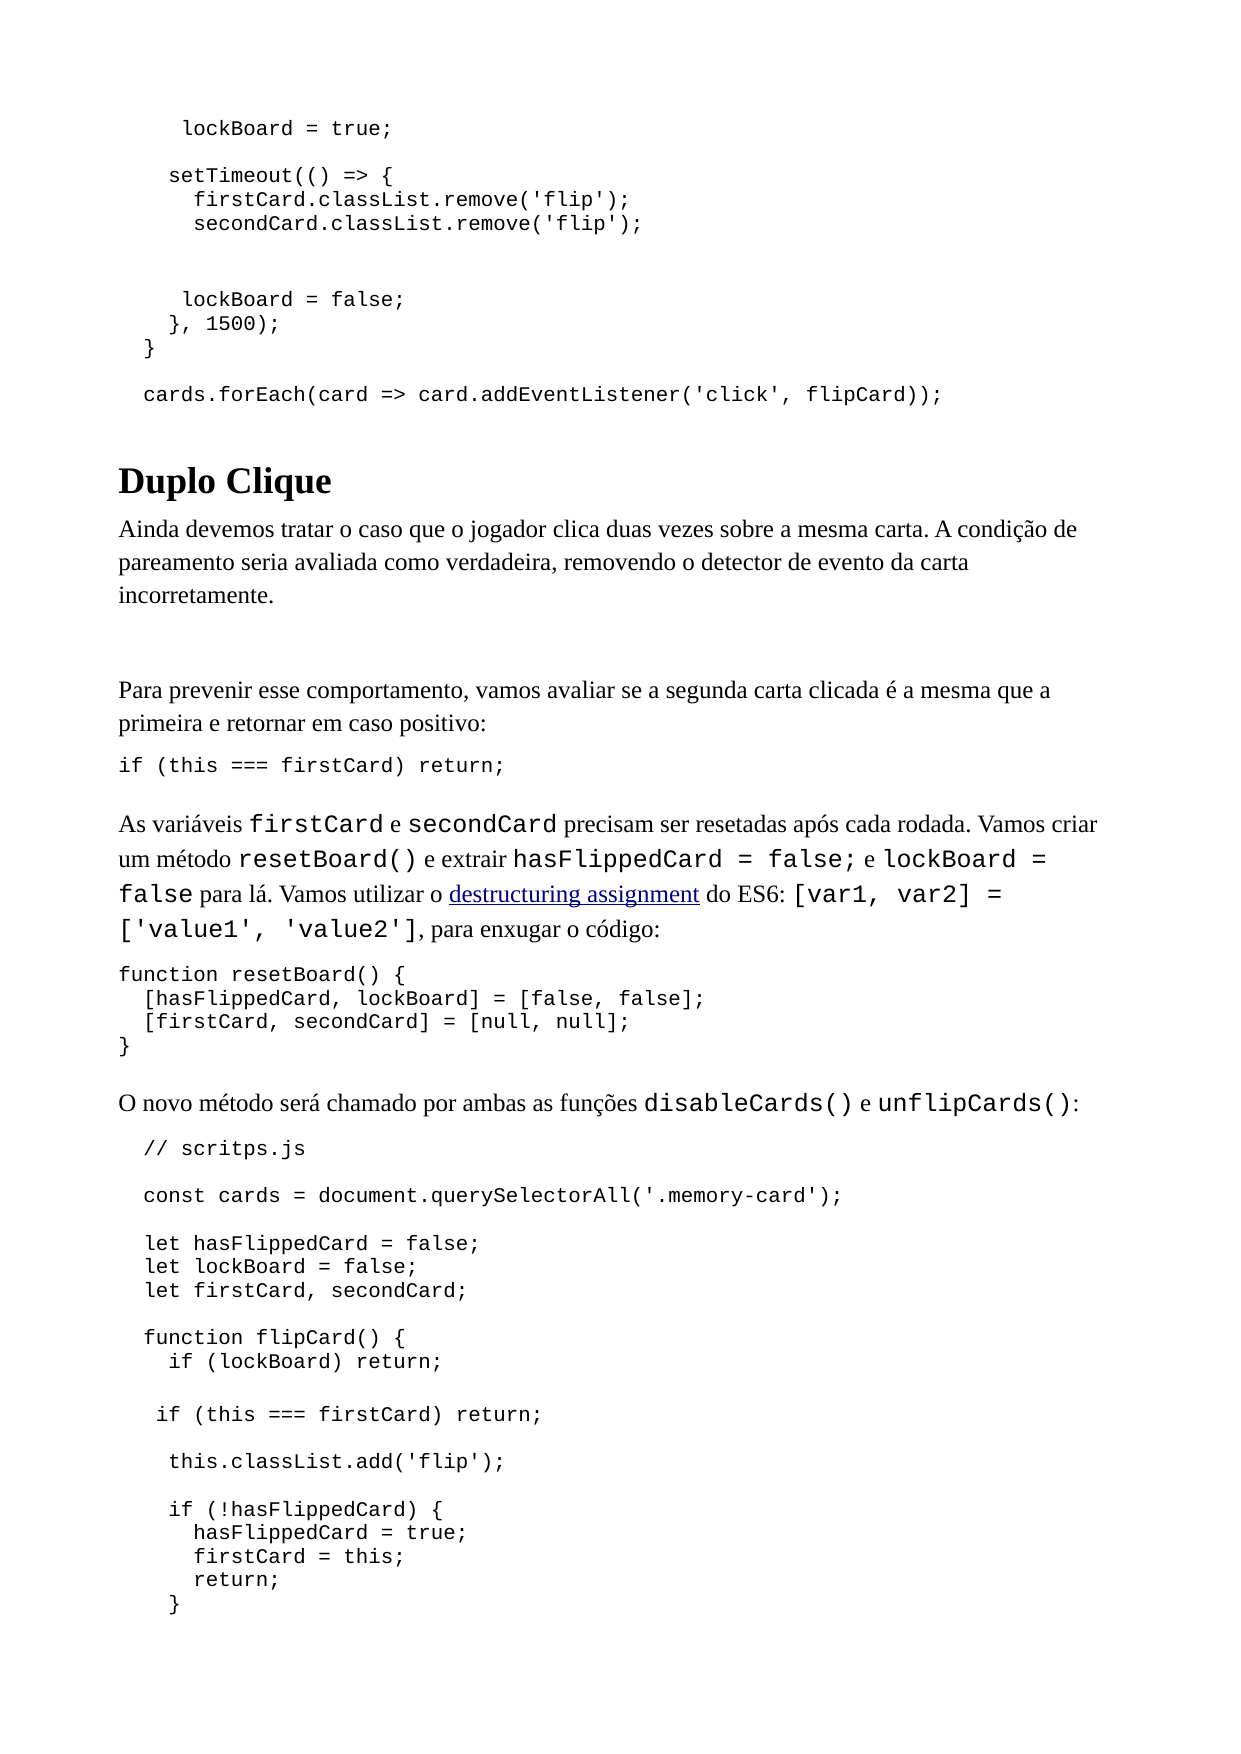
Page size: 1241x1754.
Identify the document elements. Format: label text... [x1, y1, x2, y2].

text As variáveis firstCard e secondCard precisam ser resetadas após cada rodada. Vamos criar um método resetBoard() e extrair hasFlippedCard = false; e lockBoard = false para lá. Vamos utilizar o destructuring assignment do ES6: [var1, var2] = ['value1', 'value2'], para enxugar o código: [118, 809, 1122, 945]
text const cards = document.querySelectorAll('.memory-card'); [118, 1185, 1122, 1209]
subtitle Duplo Clique [118, 458, 1122, 501]
text firstCard = this; [118, 1546, 1122, 1569]
text return; [118, 1569, 1122, 1593]
text setTimeout(() => { [118, 165, 1122, 189]
text let hasFlippedCard = false; [118, 1233, 1122, 1256]
text function resetBoard() { [118, 964, 1122, 988]
text function flipCard() { [118, 1327, 1122, 1351]
text [hasFlippedCard, lockBoard] = [false, false]; [118, 988, 1122, 1011]
text Para prevenir esse comportamento, vamos avaliar se a segunda carta clicada é a mesma que a primeira e retornar em caso positivo: [118, 675, 1122, 737]
text if (!hasFlippedCard) { [118, 1498, 1122, 1522]
text if (this === firstCard) return; [118, 1404, 1122, 1428]
text } [118, 337, 1122, 360]
text // scritps.js [118, 1138, 1122, 1162]
text }, 1500); [118, 313, 1122, 337]
text [firstCard, secondCard] = [null, null]; [118, 1011, 1122, 1035]
text O novo método será chamado por ambas as funções disableCards() e unflipCards(): [118, 1088, 1122, 1119]
text firstCard.classList.remove('flip'); [118, 189, 1122, 213]
text hasFlippedCard = true; [118, 1522, 1122, 1546]
text if (lockBoard) return; [118, 1351, 1122, 1374]
text let firstCard, secondCard; [118, 1280, 1122, 1303]
text Ainda devemos tratar o caso que o jogador clica duas vezes sobre a mesma carta. A condição de pareamento seria avaliada como verdadeira, removendo o detector de evento da carta incorretamente. [118, 514, 1122, 608]
text } [118, 1035, 1122, 1058]
text cards.forEach(card => card.addEventListener('click', flipCard)); [118, 384, 1122, 408]
text if (this === firstCard) return; [118, 756, 1122, 779]
text lockBoard = true; [118, 118, 1122, 142]
text } [118, 1593, 1122, 1617]
text lockBoard = false; [118, 289, 1122, 313]
text this.classList.add('flip'); [118, 1451, 1122, 1475]
text secondCard.classList.remove('flip'); [118, 213, 1122, 236]
text let lockBoard = false; [118, 1256, 1122, 1280]
